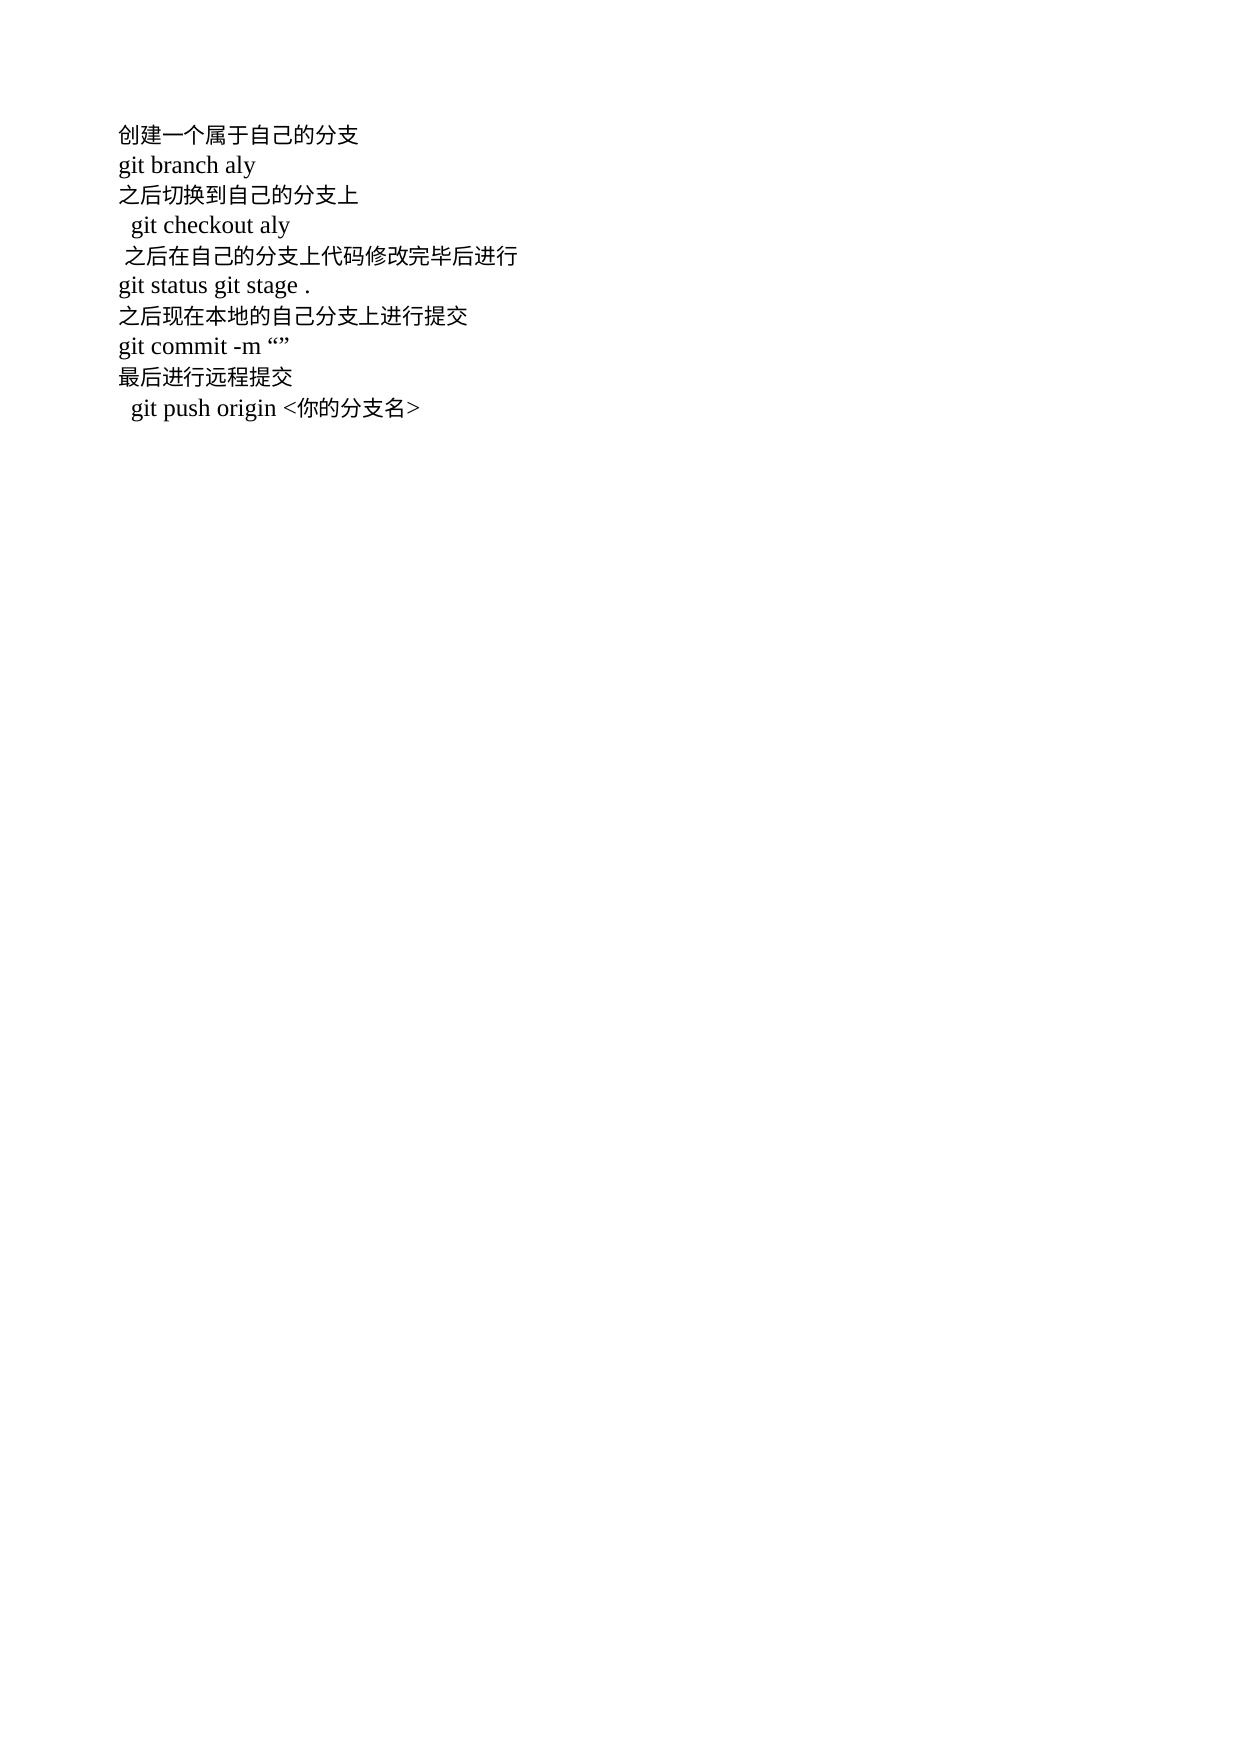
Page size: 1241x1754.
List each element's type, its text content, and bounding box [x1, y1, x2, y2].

text 之后在自己的分支上代码修改完毕后进行 [118, 239, 1122, 271]
text git branch aly [118, 150, 1122, 178]
text 之后现在本地的自己分支上进行提交 [118, 299, 1122, 331]
text 之后切换到自己的分支上 [118, 178, 1122, 210]
text git push origin <你的分支名> [118, 391, 1122, 423]
text 最后进行远程提交 [118, 360, 1122, 391]
text git commit -m “” [118, 331, 1122, 360]
text 创建一个属于自己的分支 [118, 118, 1122, 150]
text git status git stage . [118, 271, 1122, 299]
text git checkout aly [118, 210, 1122, 239]
